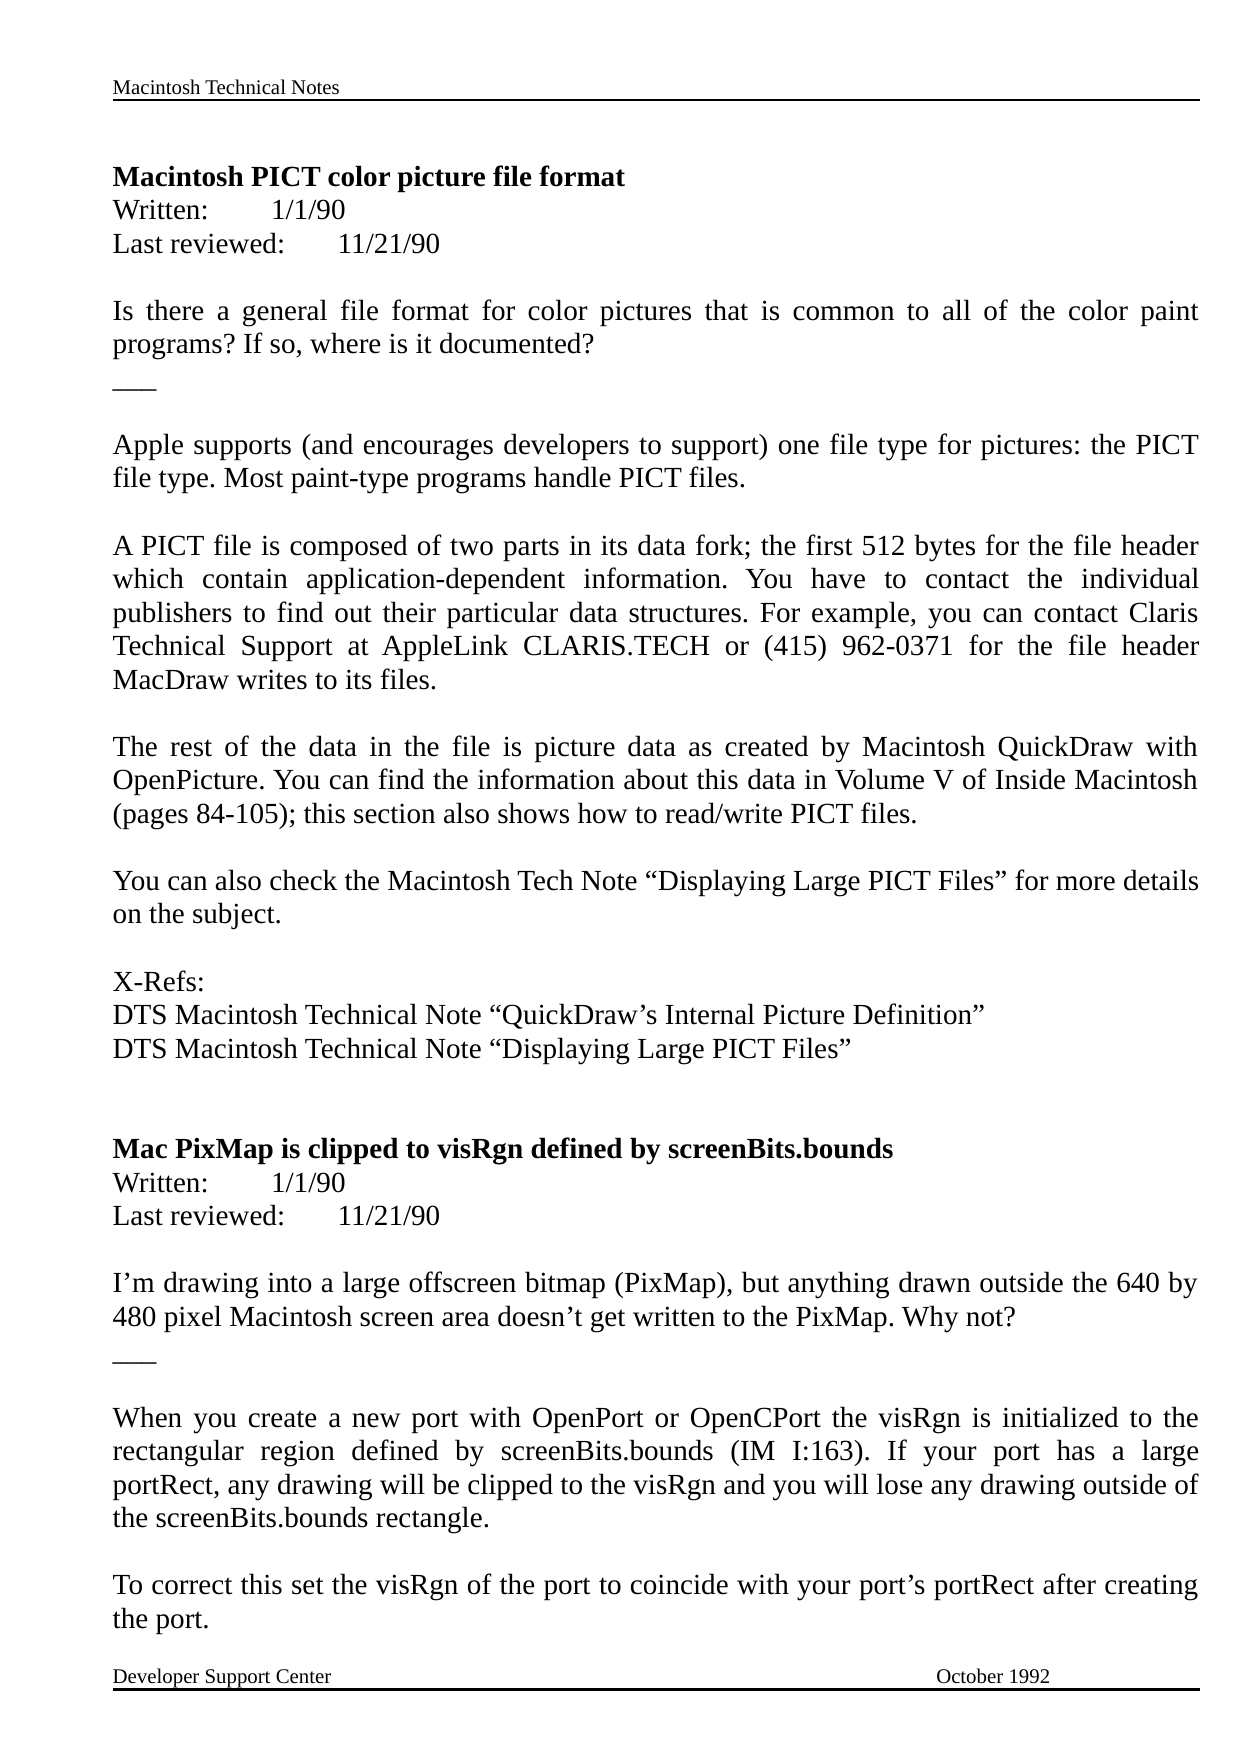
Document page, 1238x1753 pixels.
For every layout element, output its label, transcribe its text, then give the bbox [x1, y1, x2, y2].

text To correct this set the visRgn of the port to coincide with your port’s portRect after creating the port. [112, 1567, 1200, 1634]
text DTS Macintosh Technical Note “Displaying Large PICT Files” [112, 1031, 1200, 1064]
text When you create a new port with OpenPort or OpenCPort the visRgn is initialized to the rectangular region defined by screenBits.bounds (IM I:163). If your port has a large portRect, any drawing will be clipped to the visRgn and you will lose any drawing outside of the screenBits.bounds rectangle. [112, 1400, 1200, 1534]
text Written: 1/1/90 [112, 1165, 1200, 1198]
text The rest of the data in the file is picture data as created by Macintosh QuickDraw with OpenPicture. You can find the information about this data in Volume V of Inside Macintosh (pages 84-105); this section also shows how to read/write PICT files. [112, 729, 1200, 829]
text Is there a general file format for color pictures that is common to all of the color paint programs? If so, where is it documented? [112, 293, 1200, 360]
text ___ [112, 360, 1200, 393]
text Macintosh PICT color picture file format [112, 159, 1200, 192]
text A PICT file is composed of two parts in its data fork; the first 512 bytes for the file header which contain application-dependent information. You have to contact the individual publishers to find out their particular data structures. For example, you can contact Claris Technical Support at AppleLink CLARIS.TECH or (415) 962-0371 for the file header MacDraw writes to its files. [112, 528, 1200, 695]
text You can also check the Macintosh Tech Note “Displaying Large PICT Files” for more details on the subject. [112, 863, 1200, 930]
text I’m drawing into a large offscreen bitmap (PixMap), but anything drawn outside the 640 by 480 pixel Macintosh screen area doesn’t get written to the PixMap. Why not? [112, 1266, 1200, 1333]
text Last reviewed: 11/21/90 [112, 1198, 1200, 1232]
text DTS Macintosh Technical Note “QuickDraw’s Internal Picture Definition” [112, 997, 1200, 1031]
text Apple supports (and encourages developers to support) one file type for pictures: the PICT file type. Most paint-type programs handle PICT files. [112, 427, 1200, 494]
text Last reviewed: 11/21/90 [112, 226, 1200, 259]
text Mac PixMap is clipped to visRgn defined by screenBits.bounds [112, 1131, 1200, 1165]
text ___ [112, 1333, 1200, 1366]
text Written: 1/1/90 [112, 192, 1200, 226]
text X-Refs: [112, 964, 1200, 997]
